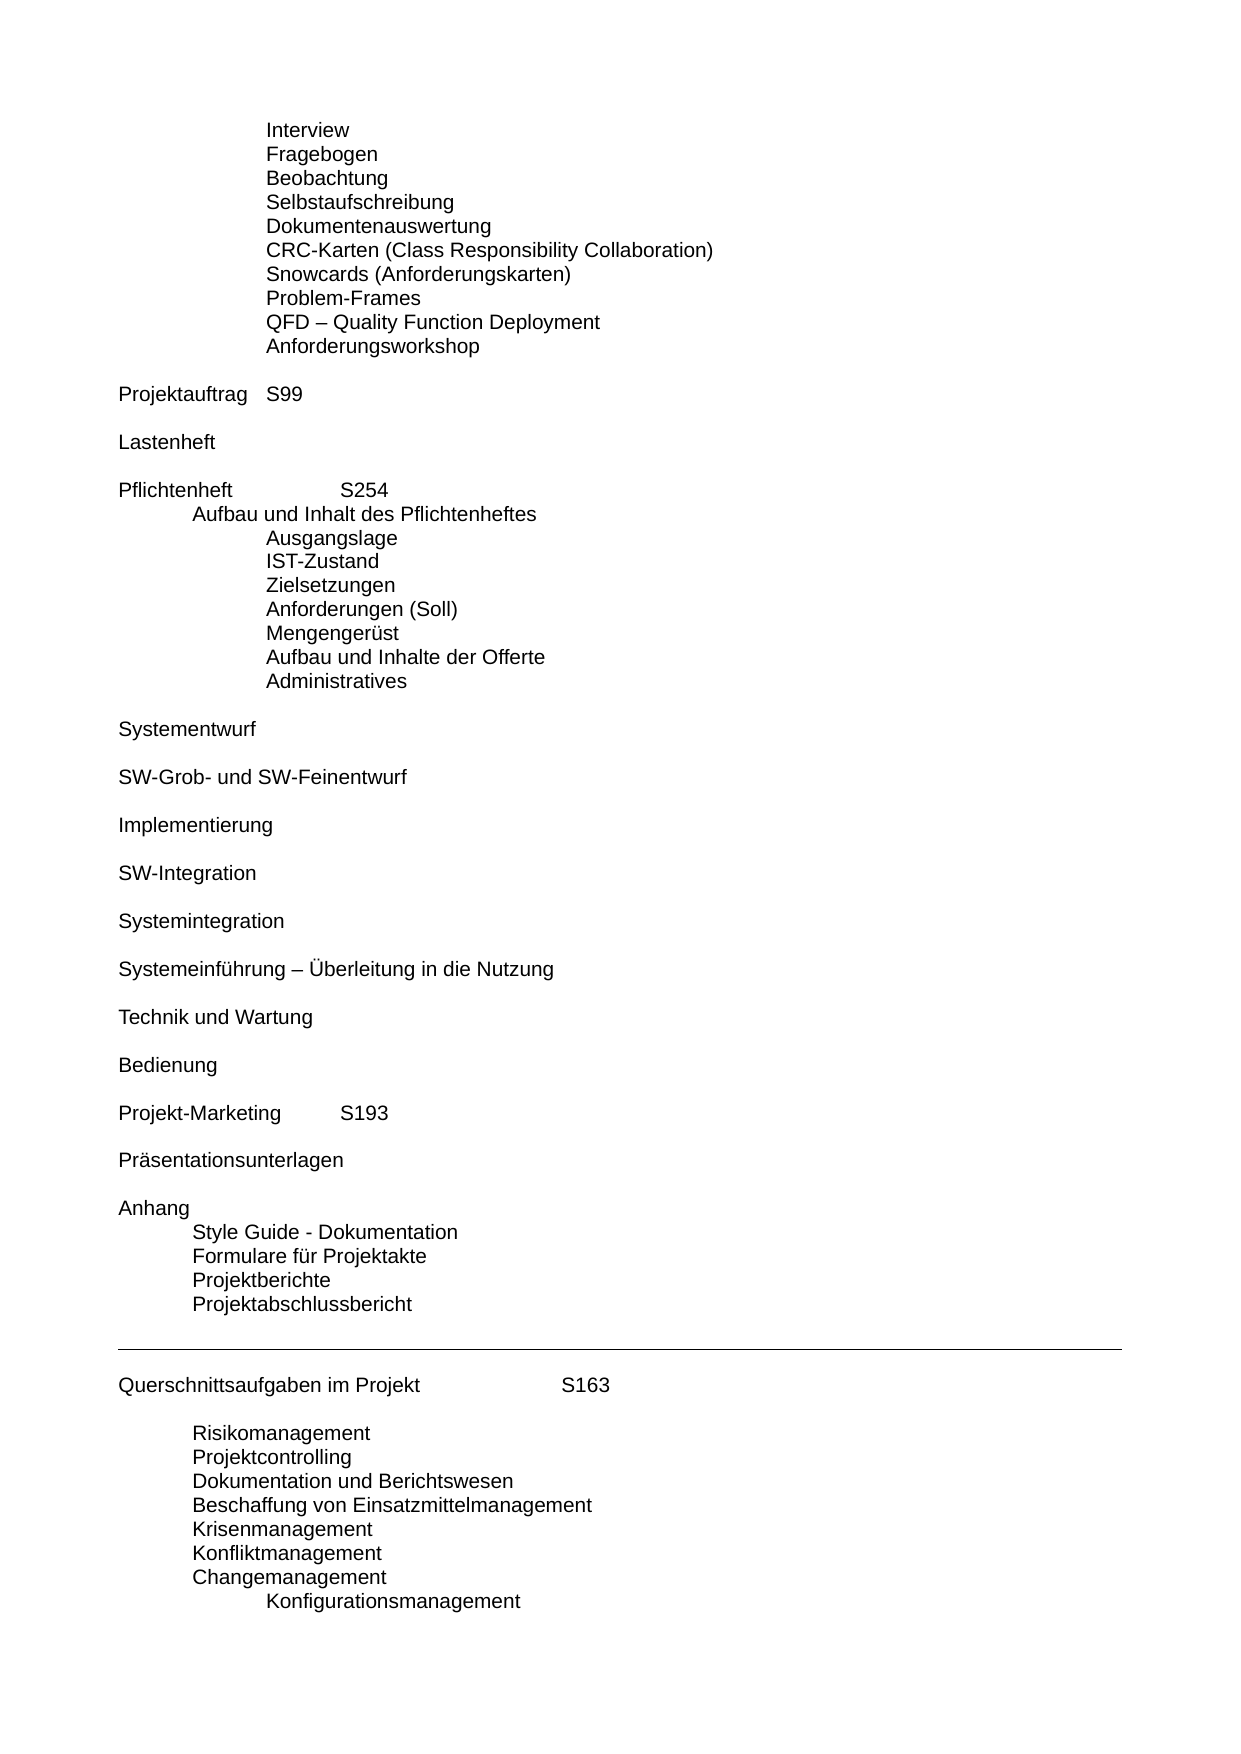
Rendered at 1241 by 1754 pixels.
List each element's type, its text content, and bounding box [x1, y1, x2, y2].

text Anhang [118, 1196, 1122, 1220]
text Interview [118, 118, 1122, 142]
text Anforderungsworkshop [118, 334, 1122, 358]
text Querschnittsaufgaben im Projekt S163 [118, 1373, 1122, 1397]
text Bedienung [118, 1052, 1122, 1076]
text Zielsetzungen [118, 573, 1122, 597]
text Problem-Frames [118, 286, 1122, 310]
text Anforderungen (Soll) [118, 597, 1122, 621]
text Projektcontrolling [118, 1445, 1122, 1469]
text Beschaffung von Einsatzmittelmanagement [118, 1493, 1122, 1517]
text Changemanagement [118, 1564, 1122, 1588]
text Beobachtung [118, 166, 1122, 190]
text Dokumentenauswertung [118, 214, 1122, 238]
text Projektauftrag S99 [118, 382, 1122, 406]
text Dokumentation und Berichtswesen [118, 1469, 1122, 1493]
text Projektabschlussbericht [118, 1292, 1122, 1316]
text Style Guide - Dokumentation [118, 1220, 1122, 1244]
text Konfigurationsmanagement [118, 1588, 1122, 1612]
text Konfliktmanagement [118, 1541, 1122, 1564]
text Systemeinführung – Überleitung in die Nutzung [118, 957, 1122, 981]
text CRC-Karten (Class Responsibility Collaboration) [118, 238, 1122, 262]
text Ausgangslage [118, 525, 1122, 549]
text Administratives [118, 669, 1122, 693]
text SW-Integration [118, 861, 1122, 885]
text Snowcards (Anforderungskarten) [118, 262, 1122, 286]
text Implementierung [118, 813, 1122, 837]
text Systementwurf [118, 717, 1122, 741]
text QFD – Quality Function Deployment [118, 310, 1122, 334]
text Aufbau und Inhalte der Offerte [118, 645, 1122, 669]
text Formulare für Projektakte [118, 1244, 1122, 1268]
text Lastenheft [118, 429, 1122, 453]
text Präsentationsunterlagen [118, 1148, 1122, 1172]
text Fragebogen [118, 142, 1122, 166]
text Technik und Wartung [118, 1004, 1122, 1028]
text SW-Grob- und SW-Feinentwurf [118, 765, 1122, 789]
text Selbstaufschreibung [118, 190, 1122, 214]
text Projekt-Marketing S193 [118, 1100, 1122, 1124]
text Aufbau und Inhalt des Pflichtenheftes [118, 501, 1122, 525]
text Pflichtenheft S254 [118, 477, 1122, 501]
text Risikomanagement [118, 1421, 1122, 1445]
text Mengengerüst [118, 621, 1122, 645]
text Krisenmanagement [118, 1517, 1122, 1541]
text Projektberichte [118, 1268, 1122, 1292]
text Systemintegration [118, 909, 1122, 933]
text IST-Zustand [118, 549, 1122, 573]
